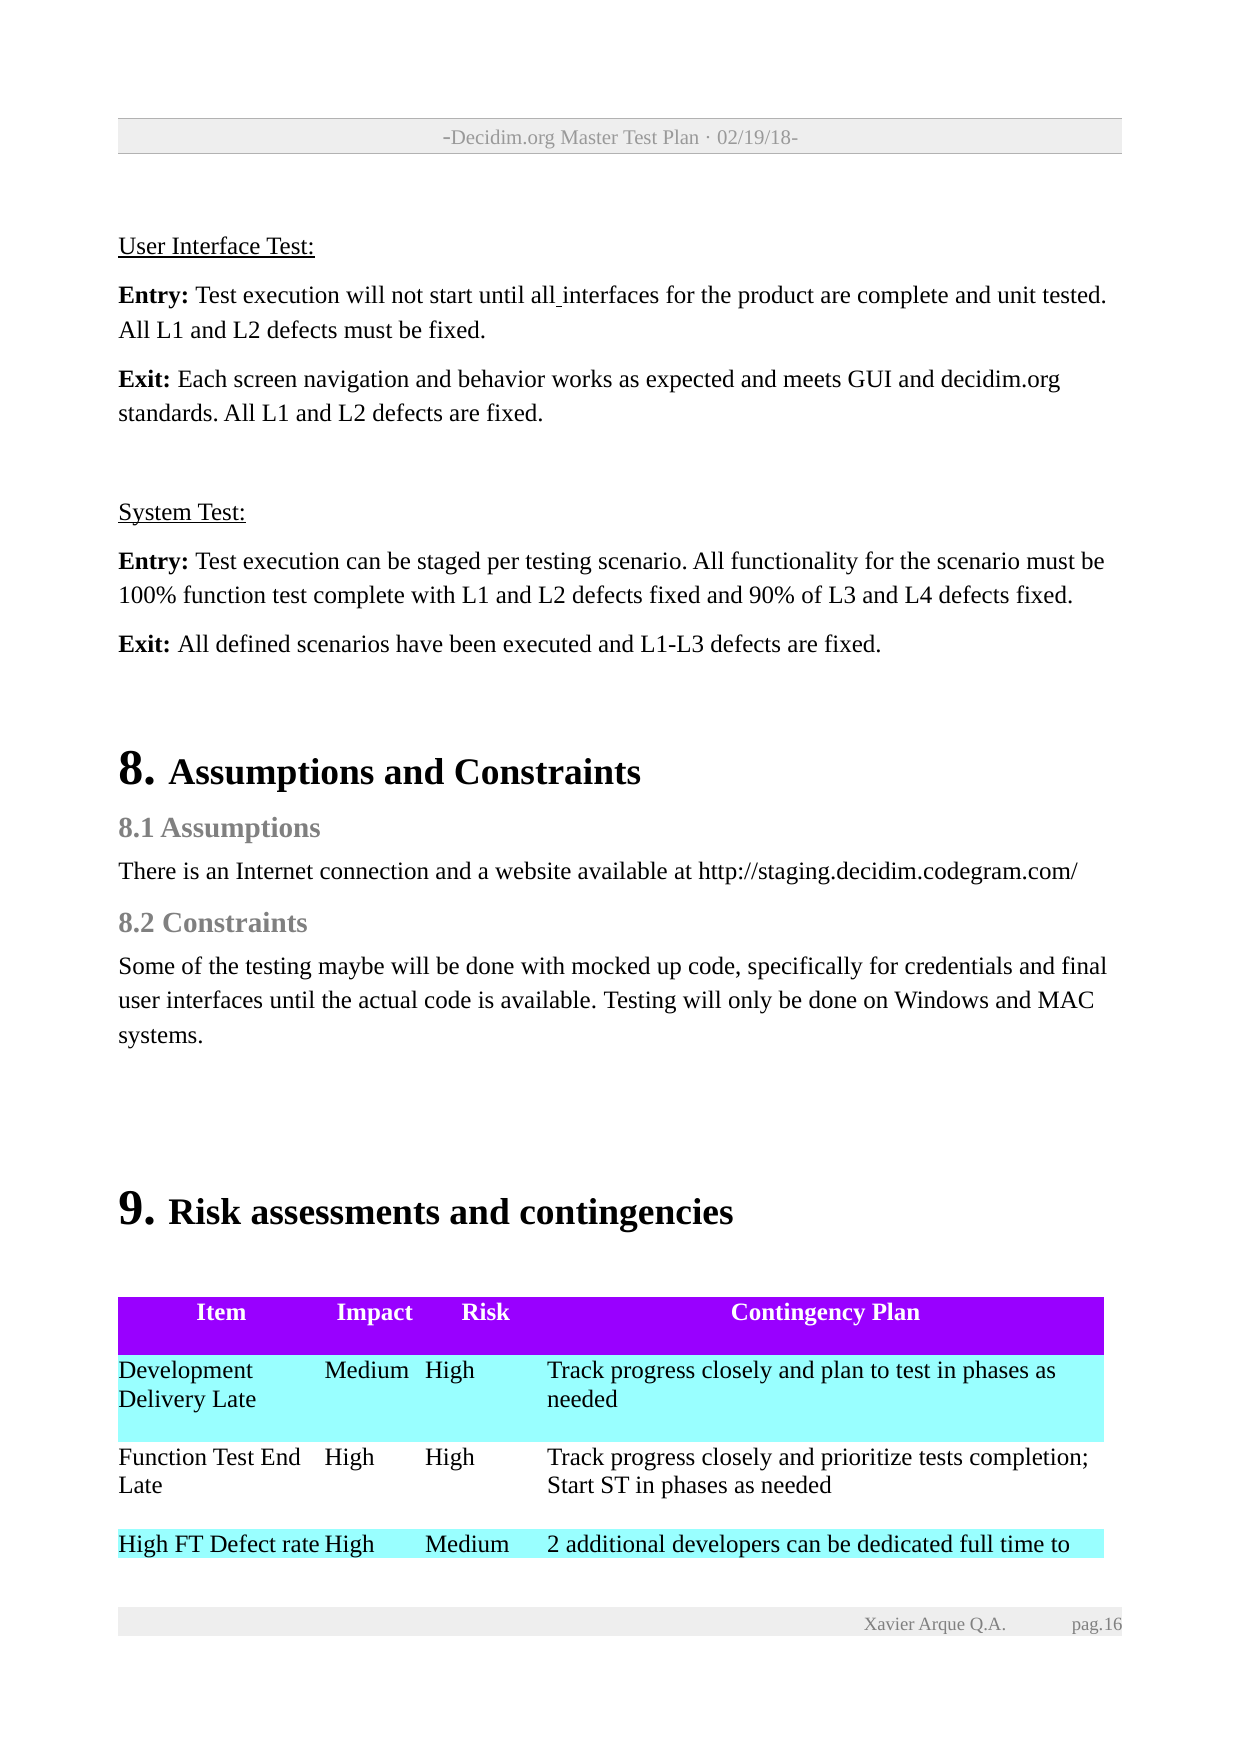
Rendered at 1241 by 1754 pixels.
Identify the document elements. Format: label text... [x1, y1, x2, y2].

text User Interface Test: [118, 231, 1122, 260]
table_cell Medium [425, 1529, 547, 1558]
text Entry: Test execution will not start until all interfaces for the product are complete and unit tested. All L1 and L2 defects must be fixed. [118, 281, 1122, 344]
table_cell High [425, 1442, 547, 1529]
text Some of the testing maybe will be done with mocked up code, specifically for credentials and final user interfaces until the actual code is available. Testing will only be done on Windows and MAC systems. [118, 951, 1122, 1049]
table_cell Medium [324, 1355, 425, 1442]
text Entry: Test execution can be staged per testing scenario. All functionality for the scenario must be 100% function test complete with L1 and L2 defects fixed and 90% of L3 and L4 defects fixed. [118, 546, 1122, 609]
subtitle 9. Risk assessments and contingencies [118, 1178, 1122, 1235]
subtitle 8. Assumptions and Constraints [118, 738, 1122, 795]
table_header Impact [324, 1297, 425, 1355]
table_cell Track progress closely and plan to test in phases as needed [547, 1355, 1104, 1442]
table_cell High FT Defect rate [118, 1529, 324, 1558]
subtitle 8.2 Constraints [118, 905, 1122, 938]
table_header Risk [425, 1297, 547, 1355]
table_cell Function Test End Late [118, 1442, 324, 1529]
text Exit: Each screen navigation and behavior works as expected and meets GUI and decidim.org standards. All L1 and L2 defects are fixed. [118, 364, 1122, 427]
table_cell High [324, 1529, 425, 1558]
table_header Item [118, 1297, 324, 1355]
text System Test: [118, 497, 1122, 525]
table_cell High [324, 1442, 425, 1529]
table_cell 2 additional developers can be dedicated full time to [547, 1529, 1104, 1558]
text There is an Internet connection and a website available at http://staging.decidim.codegram.com/ [118, 856, 1122, 885]
text Exit: All defined scenarios have been executed and L1-L3 defects are fixed. [118, 629, 1122, 658]
subtitle 8.1 Assumptions [118, 810, 1122, 843]
table_cell Development Delivery Late [118, 1355, 324, 1442]
table_cell Track progress closely and prioritize tests completion; Start ST in phases as needed [547, 1442, 1104, 1529]
table_cell High [425, 1355, 547, 1442]
table_header Contingency Plan [547, 1297, 1104, 1355]
